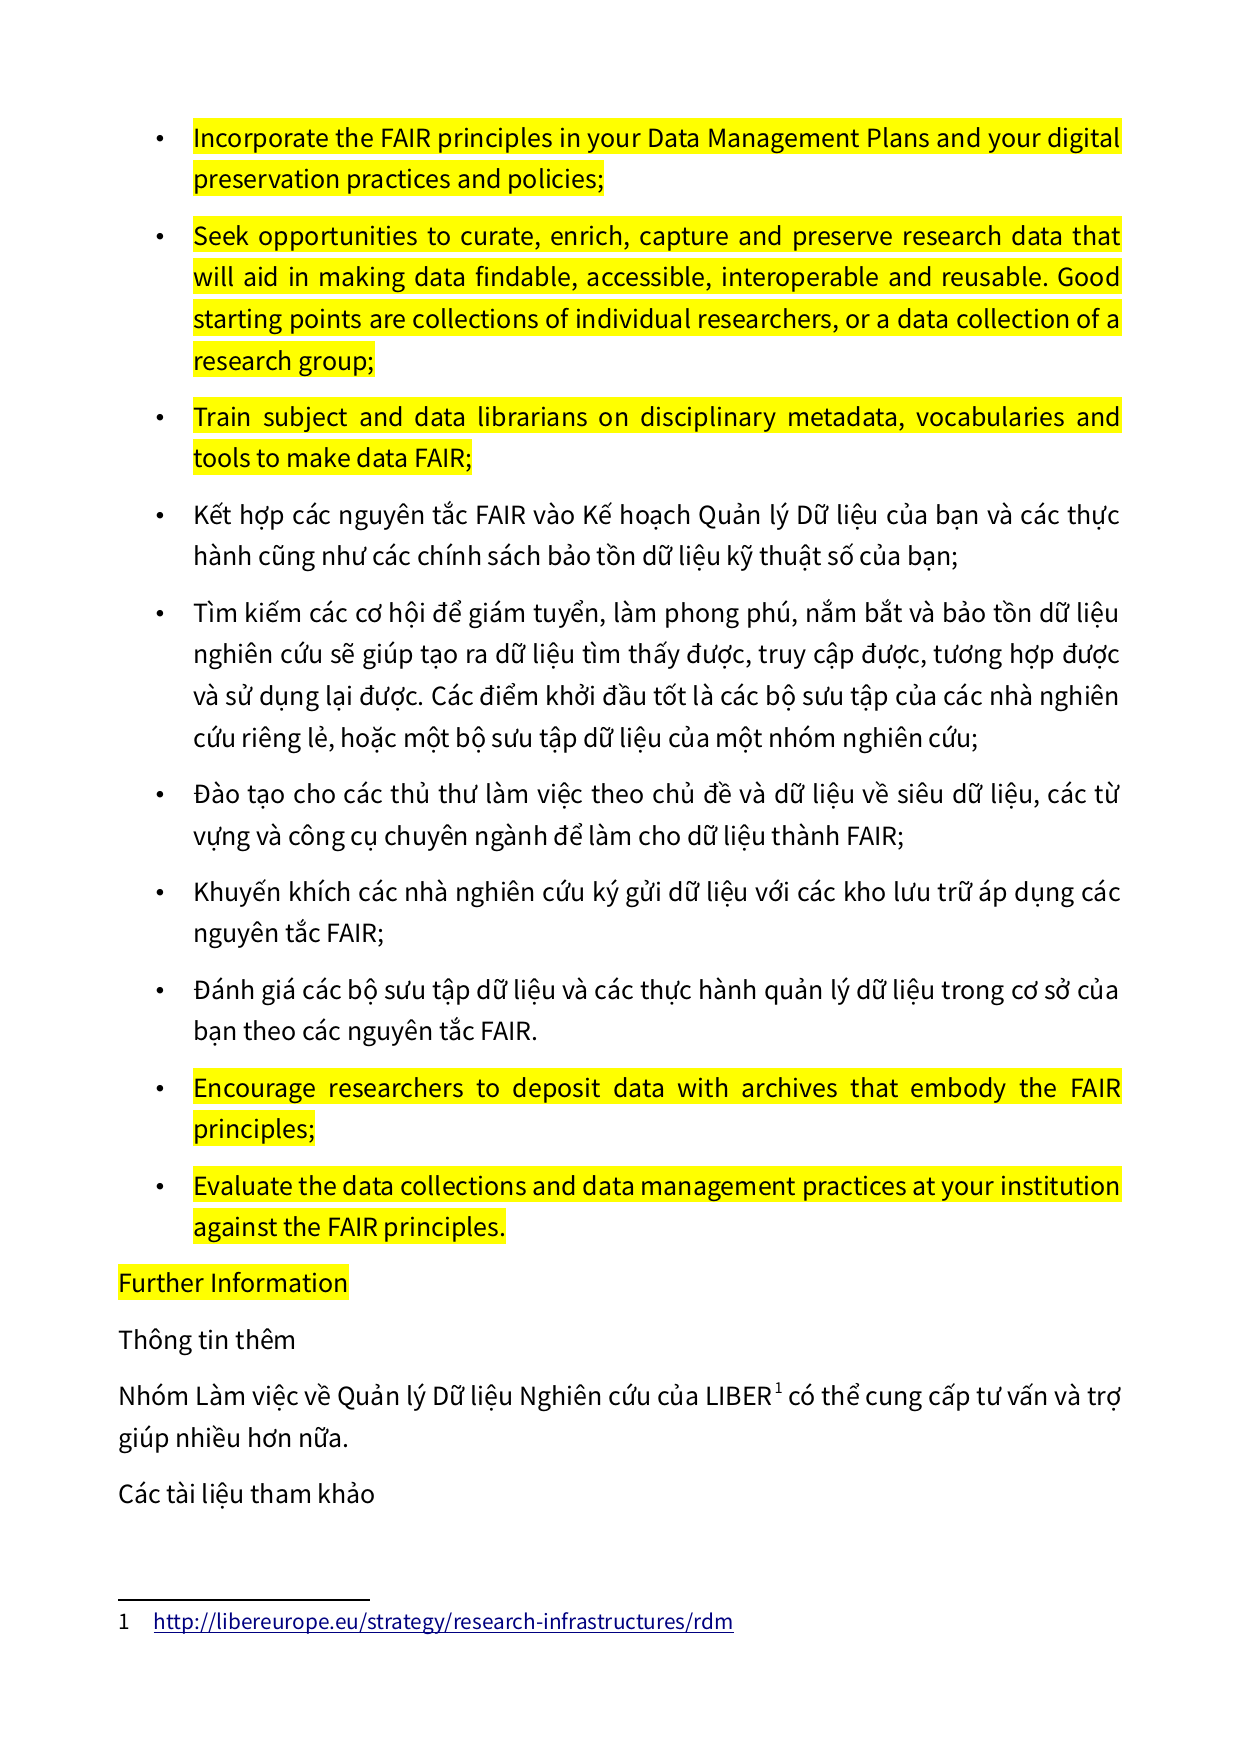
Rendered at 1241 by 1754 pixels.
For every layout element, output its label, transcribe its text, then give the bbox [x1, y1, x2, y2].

list Khuyến khích các nhà nghiên cứu ký gửi dữ liệu với các kho lưu trữ áp dụng các nguyên tắc FAIR; [156, 872, 1122, 950]
list Tìm kiếm các cơ hội để giám tuyển, làm phong phú, nắm bắt và bảo tồn dữ liệu nghiên cứu sẽ giúp tạo ra dữ liệu tìm thấy được, truy cập được, tương hợp được và sử dụng lại được. Các điểm khởi đầu tốt là các bộ sưu tập của các nhà nghiên cứu riêng lẻ, hoặc một bộ sưu tập dữ liệu của một nhóm nghiên cứu; [156, 593, 1122, 754]
text Further Information [118, 1264, 1122, 1300]
text http://libereurope.eu/strategy/research-infrastructures/rdm [118, 1606, 1122, 1636]
text Các tài liệu tham khảo [118, 1474, 1122, 1511]
list Evaluate the data collections and data management practices at your institution against the FAIR principles. [156, 1166, 1122, 1244]
text Thông tin thêm [118, 1320, 1122, 1356]
list Kết hợp các nguyên tắc FAIR vào Kế hoạch Quản lý Dữ liệu của bạn và các thực hành cũng như các chính sách bảo tồn dữ liệu kỹ thuật số của bạn; [156, 495, 1122, 573]
list Incorporate the FAIR principles in your Data Management Plans and your digital preservation practices and policies; [156, 118, 1122, 196]
text Nhóm Làm việc về Quản lý Dữ liệu Nghiên cứu của LIBER có thể cung cấp tư vấn và trợ giúp nhiều hơn nữa. [118, 1376, 1122, 1454]
list Đánh giá các bộ sưu tập dữ liệu và các thực hành quản lý dữ liệu trong cơ sở của bạn theo các nguyên tắc FAIR. [156, 970, 1122, 1048]
list Encourage researchers to deposit data with archives that embody the FAIR principles; [156, 1068, 1122, 1146]
list Seek opportunities to curate, enrich, capture and preserve research data that will aid in making data findable, accessible, interoperable and reusable. Good starting points are collections of individual researchers, or a data collection of a research group; [156, 216, 1122, 377]
list Train subject and data librarians on disciplinary metadata, vocabularies and tools to make data FAIR; [156, 397, 1122, 475]
list Đào tạo cho các thủ thư làm việc theo chủ đề và dữ liệu về siêu dữ liệu, các từ vựng và công cụ chuyên ngành để làm cho dữ liệu thành FAIR; [156, 774, 1122, 852]
